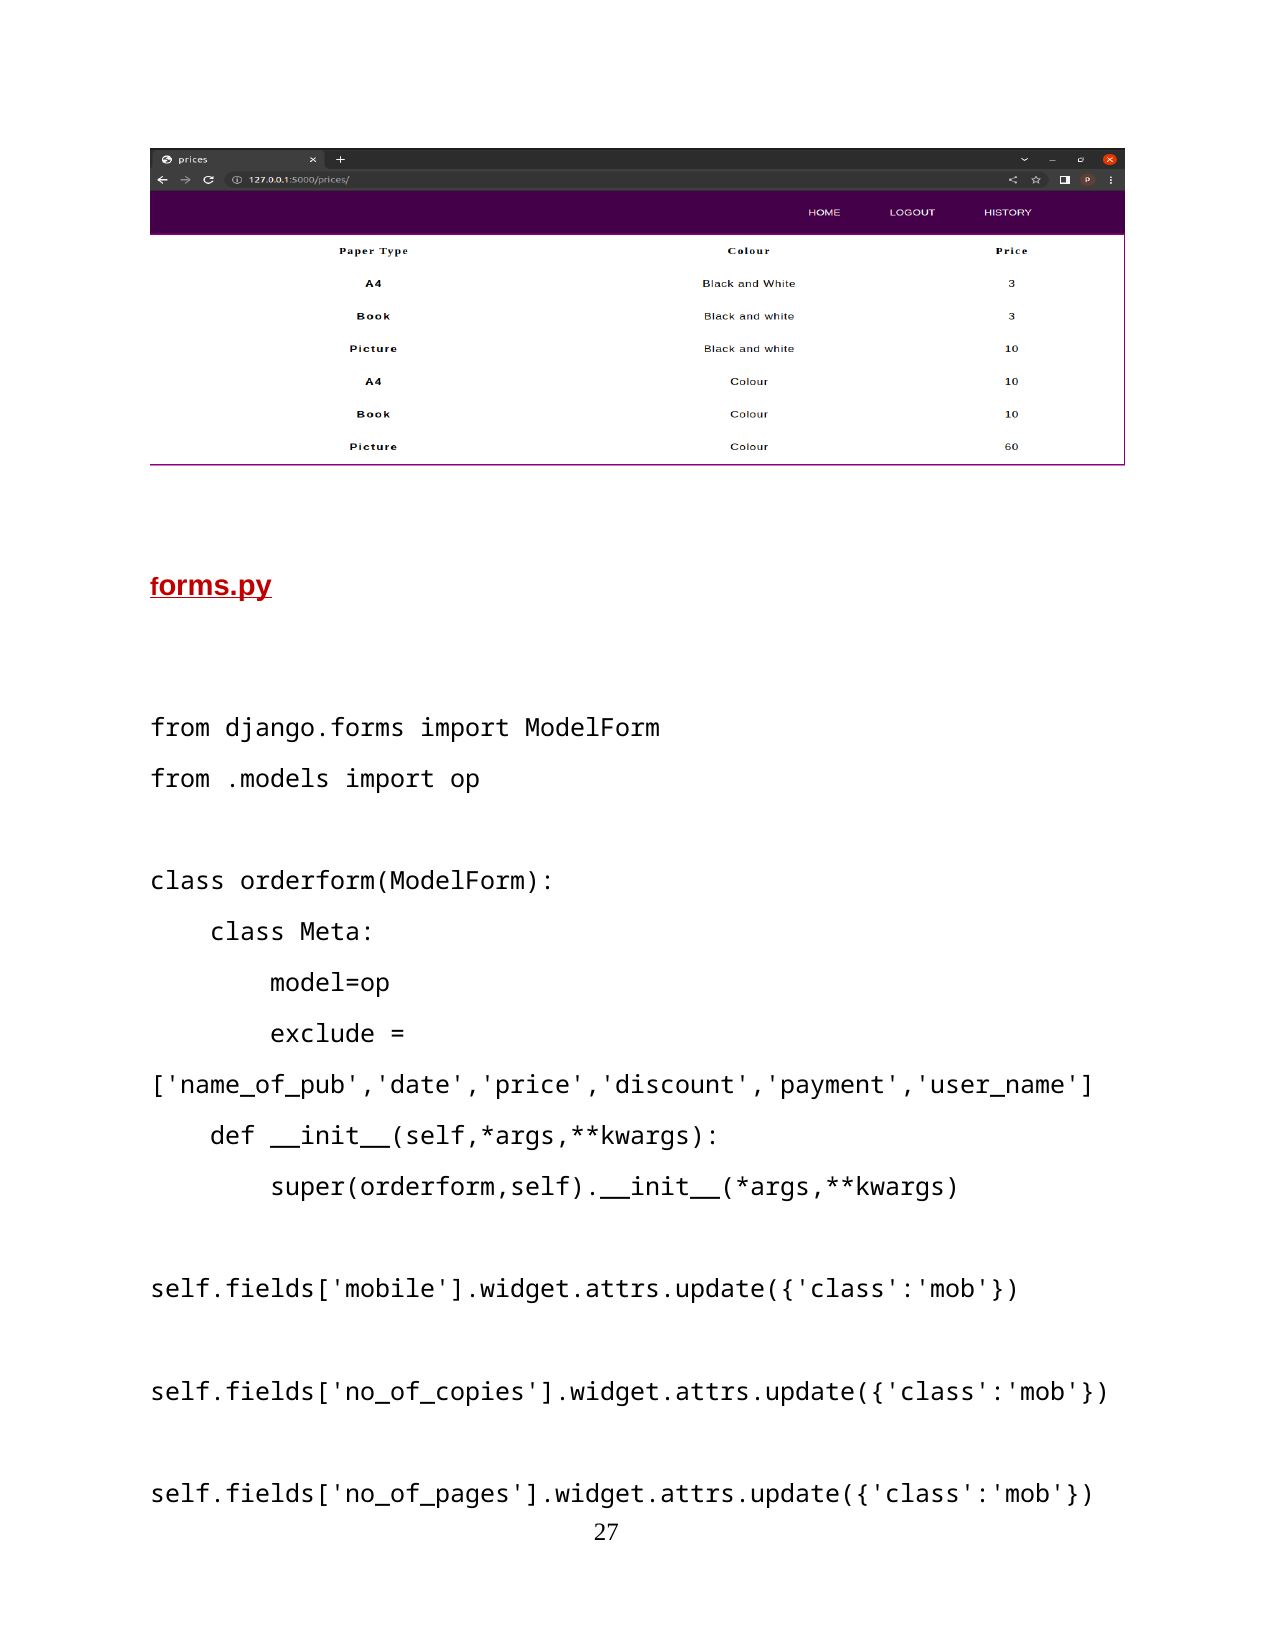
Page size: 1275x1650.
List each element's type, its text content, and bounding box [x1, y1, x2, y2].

text super(orderform,self).__init__(*args,**kwargs) [150, 1169, 1125, 1203]
text from .models import op [150, 761, 1125, 795]
text class orderform(ModelForm): [150, 863, 1125, 897]
text self.fields['no_of_copies'].widget.attrs.update({'class':'mob'}) [150, 1322, 1125, 1407]
text model=op [150, 965, 1125, 999]
text self.fields['no_of_pages'].widget.attrs.update({'class':'mob'}) [150, 1424, 1125, 1509]
text forms.py [150, 566, 1125, 644]
text self.fields['mobile'].widget.attrs.update({'class':'mob'}) [150, 1220, 1125, 1305]
text exclude = ['name_of_pub','date','price','discount','payment','user_name'] [150, 1016, 1125, 1101]
text class Meta: [150, 914, 1125, 948]
text from django.forms import ModelForm [150, 710, 1125, 744]
text def __init__(self,*args,**kwargs): [150, 1118, 1125, 1152]
